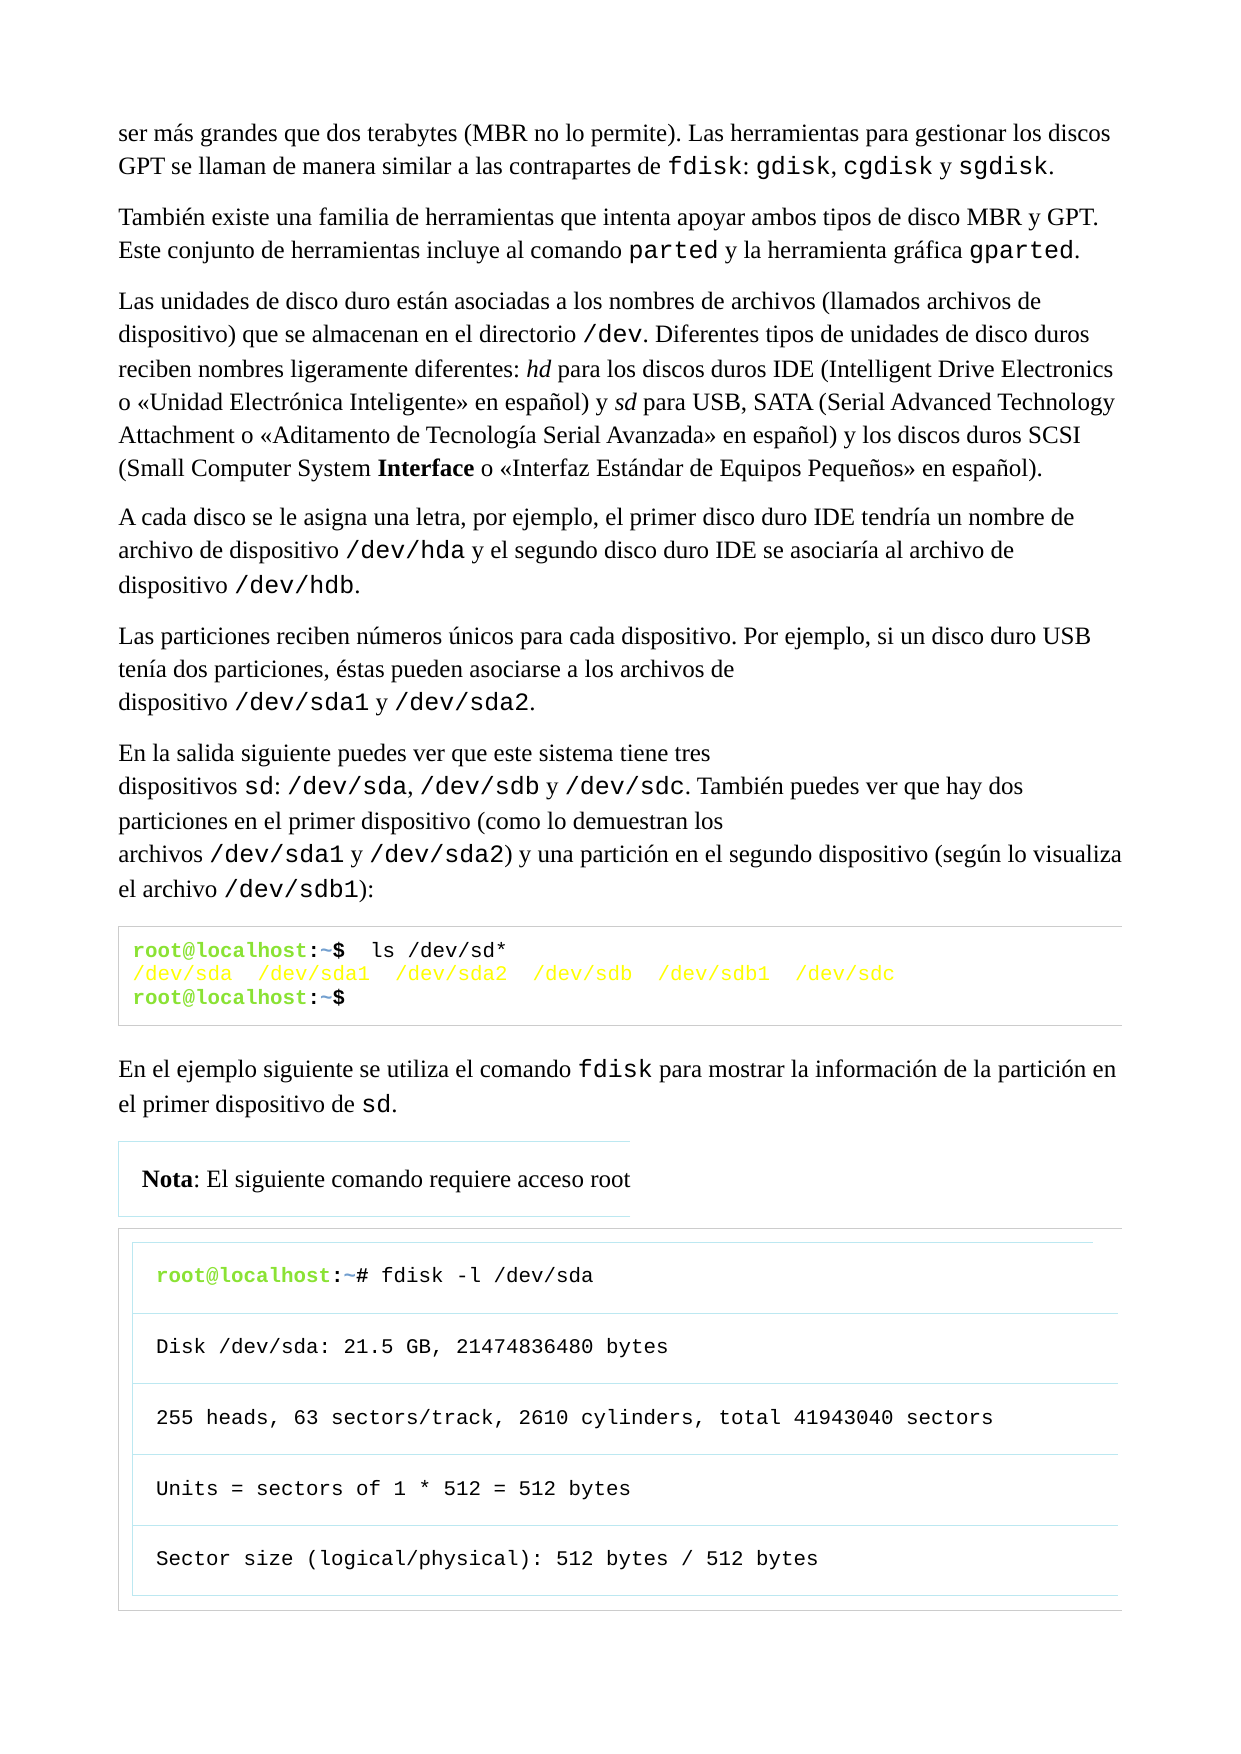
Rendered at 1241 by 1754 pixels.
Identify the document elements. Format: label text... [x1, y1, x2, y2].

text [119, 1298, 132, 1369]
text root@localhost:~# fdisk -l /dev/sda [119, 1229, 1122, 1298]
text En la salida siguiente puedes ver que este sistema tiene tres dispositivos sd: /dev/sda, /dev/sdb y /dev/sdc. También puedes ver que hay dos particiones en el primer dispositivo (como lo demuestran los archivos /dev/sda1 y /dev/sda2) y una partición en el segundo dispositivo (según lo visualiza el archivo /dev/sdb1): [118, 738, 1122, 905]
text Nota: El siguiente comando requiere acceso root [119, 1141, 1122, 1216]
text Sector size (logical/physical): 512 bytes / 512 bytes [119, 1511, 1122, 1610]
text También existe una familia de herramientas que intenta apoyar ambos tipos de disco MBR y GPT. Este conjunto de herramientas incluye al comando parted y la herramienta gráfica gparted. [118, 202, 1122, 266]
text A cada disco se le asigna una letra, por ejemplo, el primer disco duro IDE tendría un nombre de archivo de dispositivo /dev/hda y el segundo disco duro IDE se asociaría al archivo de dispositivo /dev/hdb. [118, 502, 1122, 601]
text Las unidades de disco duro están asociadas a los nombres de archivos (llamados archivos de dispositivo) que se almacenan en el directorio /dev. Diferentes tipos de unidades de disco duros reciben nombres ligeramente diferentes: hd para los discos duros IDE (Intelligent Drive Electronics o «Unidad Electrónica Inteligente» en español) y sd para USB, SATA (Serial Advanced Technology Attachment o «Aditamento de Tecnología Serial Avanzada» en español) y los discos duros SCSI (Small Computer System Interface o «Interfaz Estándar de Equipos Pequeños» en español). [118, 286, 1122, 482]
text Disk /dev/sda: 21.5 GB, 21474836480 bytes [133, 1298, 1122, 1369]
text 255 heads, 63 sectors/track, 2610 cylinders, total 41943040 sectors [133, 1369, 1122, 1440]
text En el ejemplo siguiente se utiliza el comando fdisk para mostrar la información de la partición en el primer dispositivo de sd. [118, 1054, 1122, 1120]
text /dev/sda /dev/sda1 /dev/sda2 /dev/sdb /dev/sdb1 /dev/sdc [119, 949, 1122, 973]
text Las particiones reciben números únicos para cada dispositivo. Por ejemplo, si un disco duro USB tenía dos particiones, éstas pueden asociarse a los archivos de dispositivo /dev/sda1 y /dev/sda2. [118, 621, 1122, 718]
text [119, 1440, 132, 1511]
text root@localhost:~$ ls /dev/sd* [119, 927, 1122, 949]
text root@localhost:~$ [119, 973, 1122, 1025]
text Units = sectors of 1 * 512 = 512 bytes [133, 1440, 1122, 1511]
text ser más grandes que dos terabytes (MBR no lo permite). Las herramientas para gestionar los discos GPT se llaman de manera similar a las contrapartes de fdisk: gdisk, cgdisk y sgdisk. [118, 118, 1122, 182]
